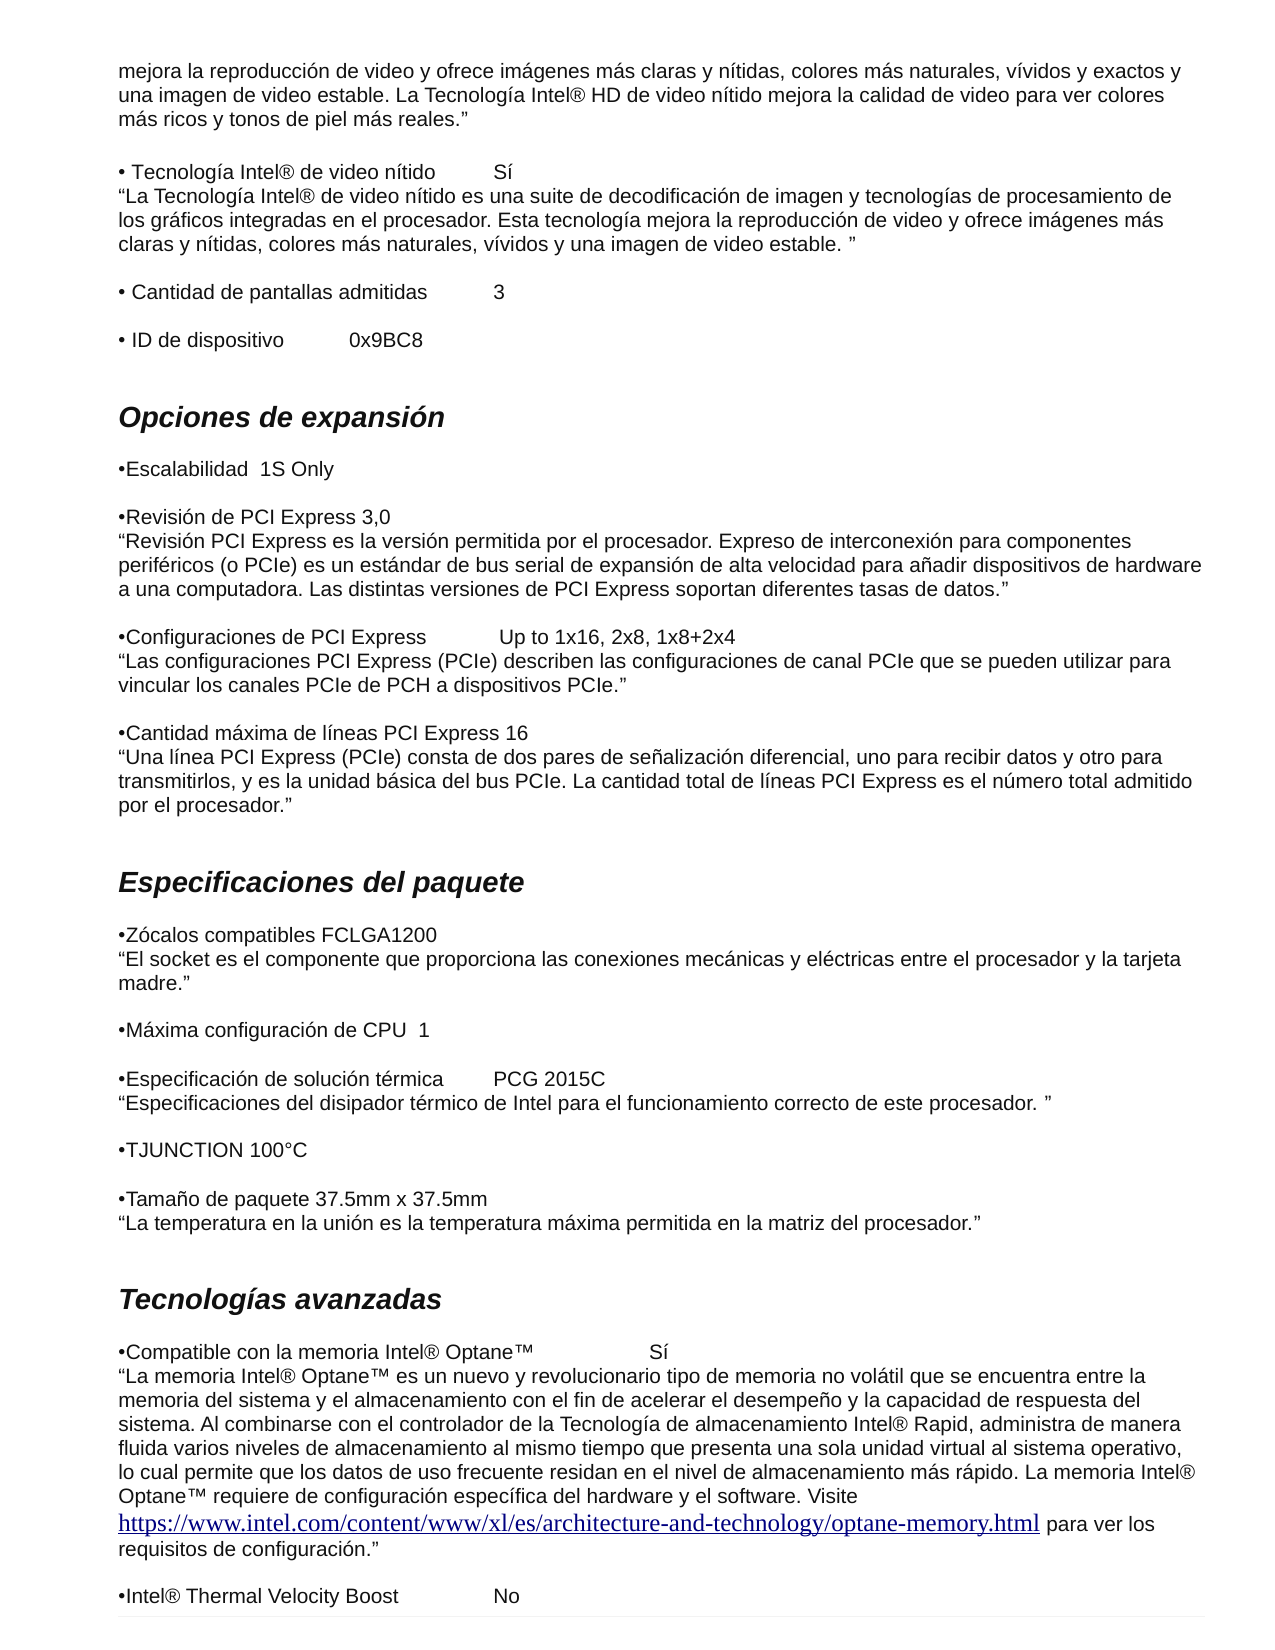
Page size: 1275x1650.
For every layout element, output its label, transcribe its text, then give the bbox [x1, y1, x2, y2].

list Zócalos compatibles FCLGA1200 [118, 922, 1205, 946]
subtitle Opciones de expansión [118, 400, 1205, 433]
text “El socket es el componente que proporciona las conexiones mecánicas y eléctricas entre el procesador y la tarjeta madre.” [118, 946, 1205, 994]
list mejora la reproducción de video y ofrece imágenes más claras y nítidas, colores más naturales, vívidos y exactos y una imagen de video estable. La Tecnología Intel® HD de video nítido mejora la calidad de video para ver colores más ricos y tonos de piel más reales.” [118, 59, 1205, 160]
list Cantidad máxima de líneas PCI Express 16 [118, 721, 1205, 745]
list Escalabilidad 1S Only [118, 457, 1205, 481]
text “Una línea PCI Express (PCIe) consta de dos pares de señalización diferencial, uno para recibir datos y otro para transmitirlos, y es la unidad básica del bus PCIe. La cantidad total de líneas PCI Express es el número total admitido por el procesador.” [118, 745, 1205, 817]
subtitle Especificaciones del paquete [118, 865, 1205, 898]
text “Revisión PCI Express es la versión permitida por el procesador. Expreso de interconexión para componentes periféricos (o PCIe) es un estándar de bus serial de expansión de alta velocidad para añadir dispositivos de hardware a una computadora. Las distintas versiones de PCI Express soportan diferentes tasas de datos.” [118, 529, 1205, 601]
list Configuraciones de PCI Express Up to 1x16, 2x8, 1x8+2x4 [118, 625, 1205, 649]
list ID de dispositivo 0x9BC8 [118, 328, 1205, 352]
subtitle Tecnologías avanzadas [118, 1282, 1205, 1316]
list “Especificaciones del disipador térmico de Intel para el funcionamiento correcto de este procesador. ” [118, 1090, 1205, 1114]
list Especificación de solución térmica PCG 2015C [118, 1066, 1205, 1090]
text “Las configuraciones PCI Express (PCIe) describen las configuraciones de canal PCIe que se pueden utilizar para vincular los canales PCIe de PCH a dispositivos PCIe.” [118, 649, 1205, 697]
list “La Tecnología Intel® de video nítido es una suite de decodificación de imagen y tecnologías de procesamiento de los gráficos integradas en el procesador. Esta tecnología mejora la reproducción de video y ofrece imágenes más claras y nítidas, colores más naturales, vívidos y una imagen de video estable. ” [118, 184, 1205, 256]
list Tecnología Intel® de video nítido Sí [118, 160, 1205, 184]
text “La memoria Intel® Optane™ es un nuevo y revolucionario tipo de memoria no volátil que se encuentra entre la memoria del sistema y el almacenamiento con el fin de acelerar el desempeño y la capacidad de respuesta del sistema. Al combinarse con el controlador de la Tecnología de almacenamiento Intel® Rapid, administra de manera fluida varios niveles de almacenamiento al mismo tiempo que presenta una sola unidad virtual al sistema operativo, lo cual permite que los datos de uso frecuente residan en el nivel de almacenamiento más rápido. La memoria Intel® Optane™ requiere de configuración específica del hardware y el software. Visite https://www.intel.com/content/www/xl/es/architecture-and-technology/optane-memory.html para ver los requisitos de configuración.” [118, 1364, 1205, 1560]
list Intel® Thermal Velocity Boost No [118, 1584, 1205, 1616]
list Compatible con la memoria Intel® Optane™ Sí [118, 1340, 1205, 1364]
list Revisión de PCI Express 3,0 [118, 505, 1205, 529]
text “La temperatura en la unión es la temperatura máxima permitida en la matriz del procesador.” [118, 1210, 1205, 1234]
list TJUNCTION 100°C [118, 1138, 1205, 1162]
list Tamaño de paquete 37.5mm x 37.5mm [118, 1186, 1205, 1210]
list Cantidad de pantallas admitidas 3 [118, 280, 1205, 304]
list Máxima configuración de CPU 1 [118, 1018, 1205, 1042]
